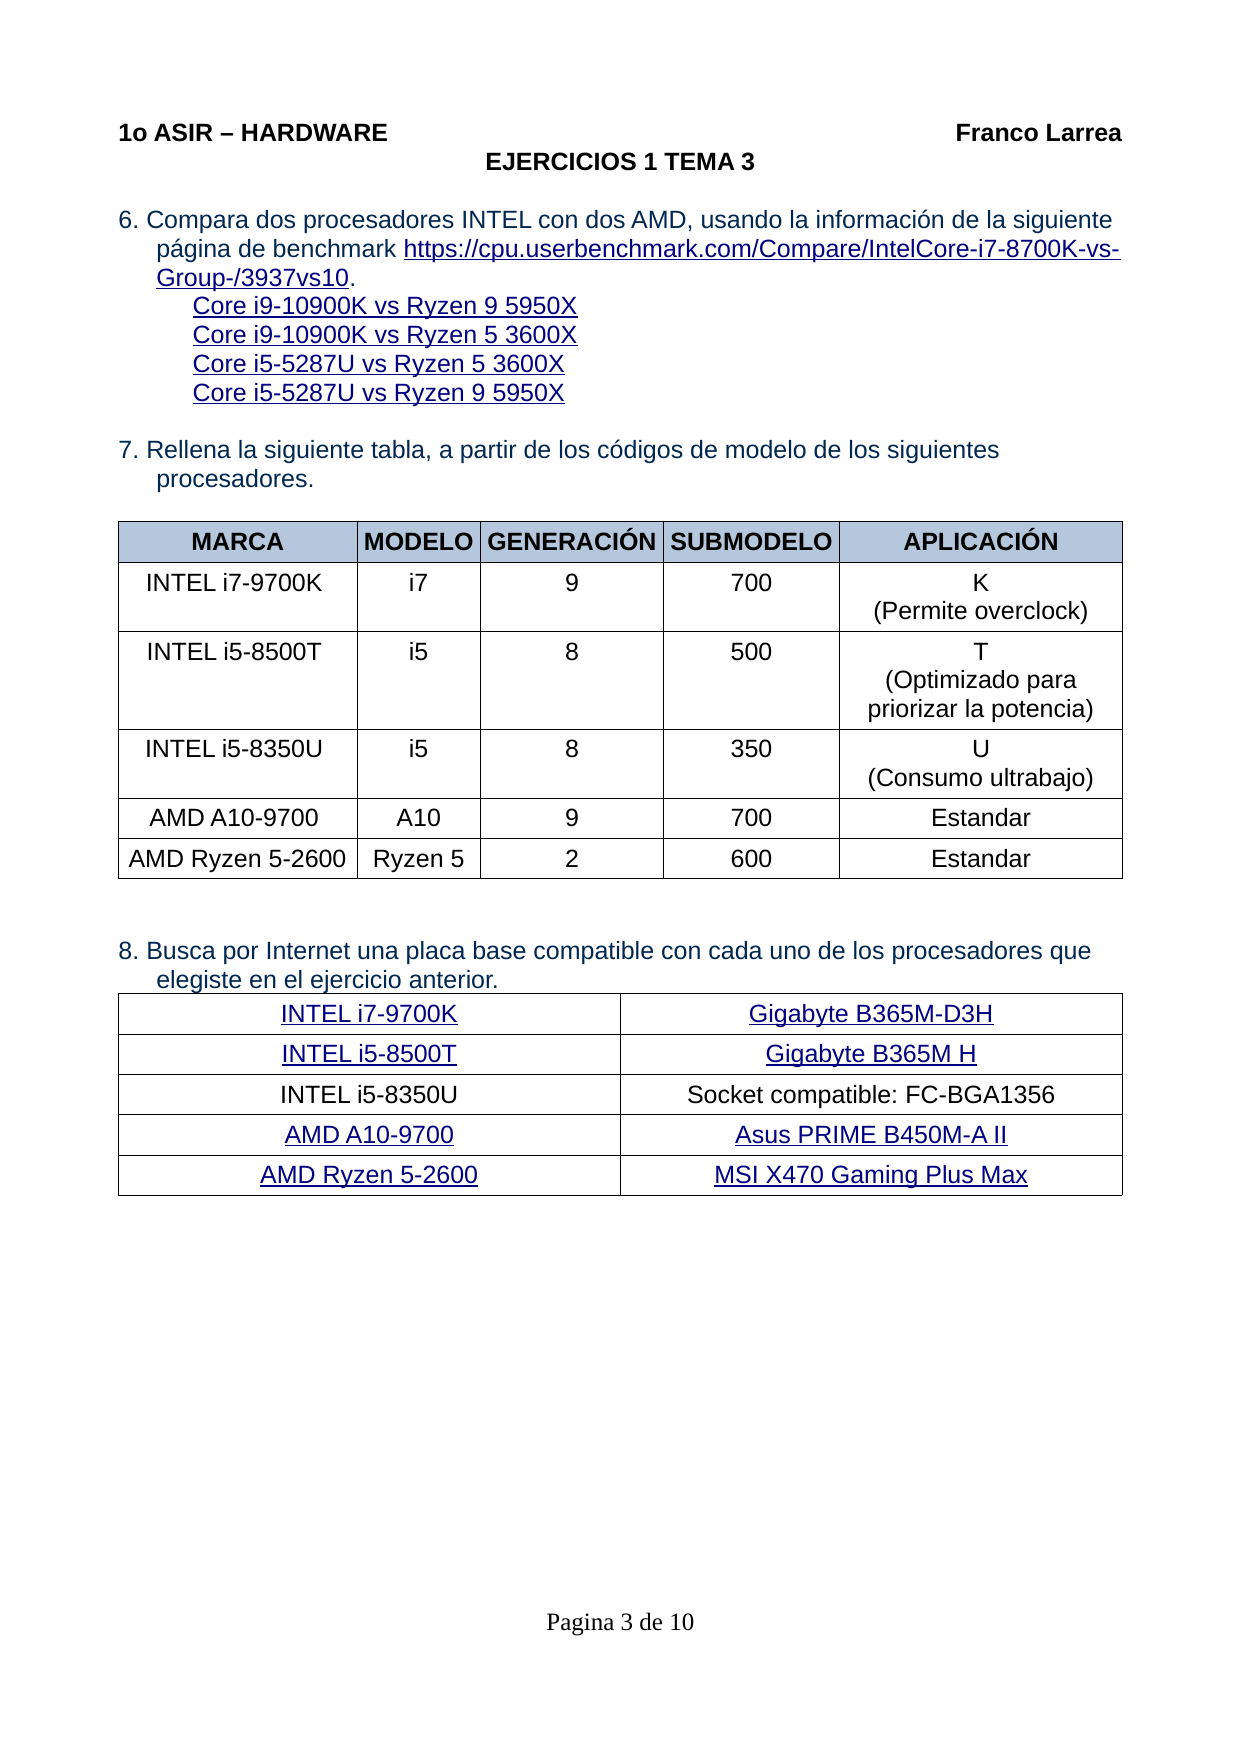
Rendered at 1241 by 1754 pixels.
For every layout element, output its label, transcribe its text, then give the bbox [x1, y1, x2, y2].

subtitle Busca por Internet una placa base compatible con cada uno de los procesadores que elegiste en el ejercicio anterior. [118, 936, 1122, 993]
table_header MARCA [119, 522, 357, 562]
table_cell AMD A10-9700 [119, 799, 357, 838]
text Core i5-5287U vs Ryzen 5 3600X [192, 349, 1122, 378]
table_cell 350 [664, 730, 839, 798]
table_cell 700 [664, 563, 839, 631]
table_cell 8 [481, 730, 663, 798]
table_cell INTEL i7-9700K [119, 563, 357, 631]
table_cell 600 [664, 839, 839, 878]
text Core i9-10900K vs Ryzen 9 5950X [192, 291, 1122, 320]
text Core i9-10900K vs Ryzen 5 3600X [192, 320, 1122, 349]
table_cell 2 [481, 839, 663, 878]
table_cell i5 [358, 730, 480, 798]
table_cell Socket compatible: FC-BGA1356 [621, 1075, 1122, 1114]
table_cell INTEL i5-8350U [119, 730, 357, 798]
table_cell INTEL i5-8500T [119, 1035, 620, 1074]
table_header GENERACIÓN [481, 522, 663, 562]
table_cell 9 [481, 799, 663, 838]
table_cell Estandar [840, 839, 1122, 878]
table_header MODELO [358, 522, 480, 562]
table_cell i5 [358, 632, 480, 728]
table_cell AMD Ryzen 5-2600 [119, 1156, 620, 1195]
table_cell 8 [481, 632, 663, 728]
table_cell T (Optimizado para priorizar la potencia) [840, 632, 1122, 728]
table_cell AMD Ryzen 5-2600 [119, 839, 357, 878]
table_cell Gigabyte B365M H [621, 1035, 1122, 1074]
table_cell INTEL i5-8350U [119, 1075, 620, 1114]
table_cell AMD A10-9700 [119, 1115, 620, 1154]
subtitle Compara dos procesadores INTEL con dos AMD, usando la información de la siguiente página de benchmark https://cpu.userbenchmark.com/Compare/IntelCore-i7-8700K-vs-Group-/3937vs10. [118, 205, 1122, 291]
text Core i5-5287U vs Ryzen 9 5950X [192, 378, 1122, 406]
table_cell 700 [664, 799, 839, 838]
table_cell i7 [358, 563, 480, 631]
table_header INTEL i7-9700K [119, 994, 620, 1034]
table_cell MSI X470 Gaming Plus Max [621, 1156, 1122, 1195]
table_header APLICACIÓN [840, 522, 1122, 562]
table_cell U (Consumo ultrabajo) [840, 730, 1122, 798]
subtitle Rellena la siguiente tabla, a partir de los códigos de modelo de los siguientes procesadores. [118, 435, 1122, 493]
table_cell K (Permite overclock) [840, 563, 1122, 631]
table_cell A10 [358, 799, 480, 838]
table_header SUBMODELO [664, 522, 839, 562]
table_header Gigabyte B365M-D3H [621, 994, 1122, 1034]
table_cell 500 [664, 632, 839, 728]
table_cell Ryzen 5 [358, 839, 480, 878]
table_cell INTEL i5-8500T [119, 632, 357, 728]
table_cell Estandar [840, 799, 1122, 838]
table_cell Asus PRIME B450M-A II [621, 1115, 1122, 1154]
table_cell 9 [481, 563, 663, 631]
